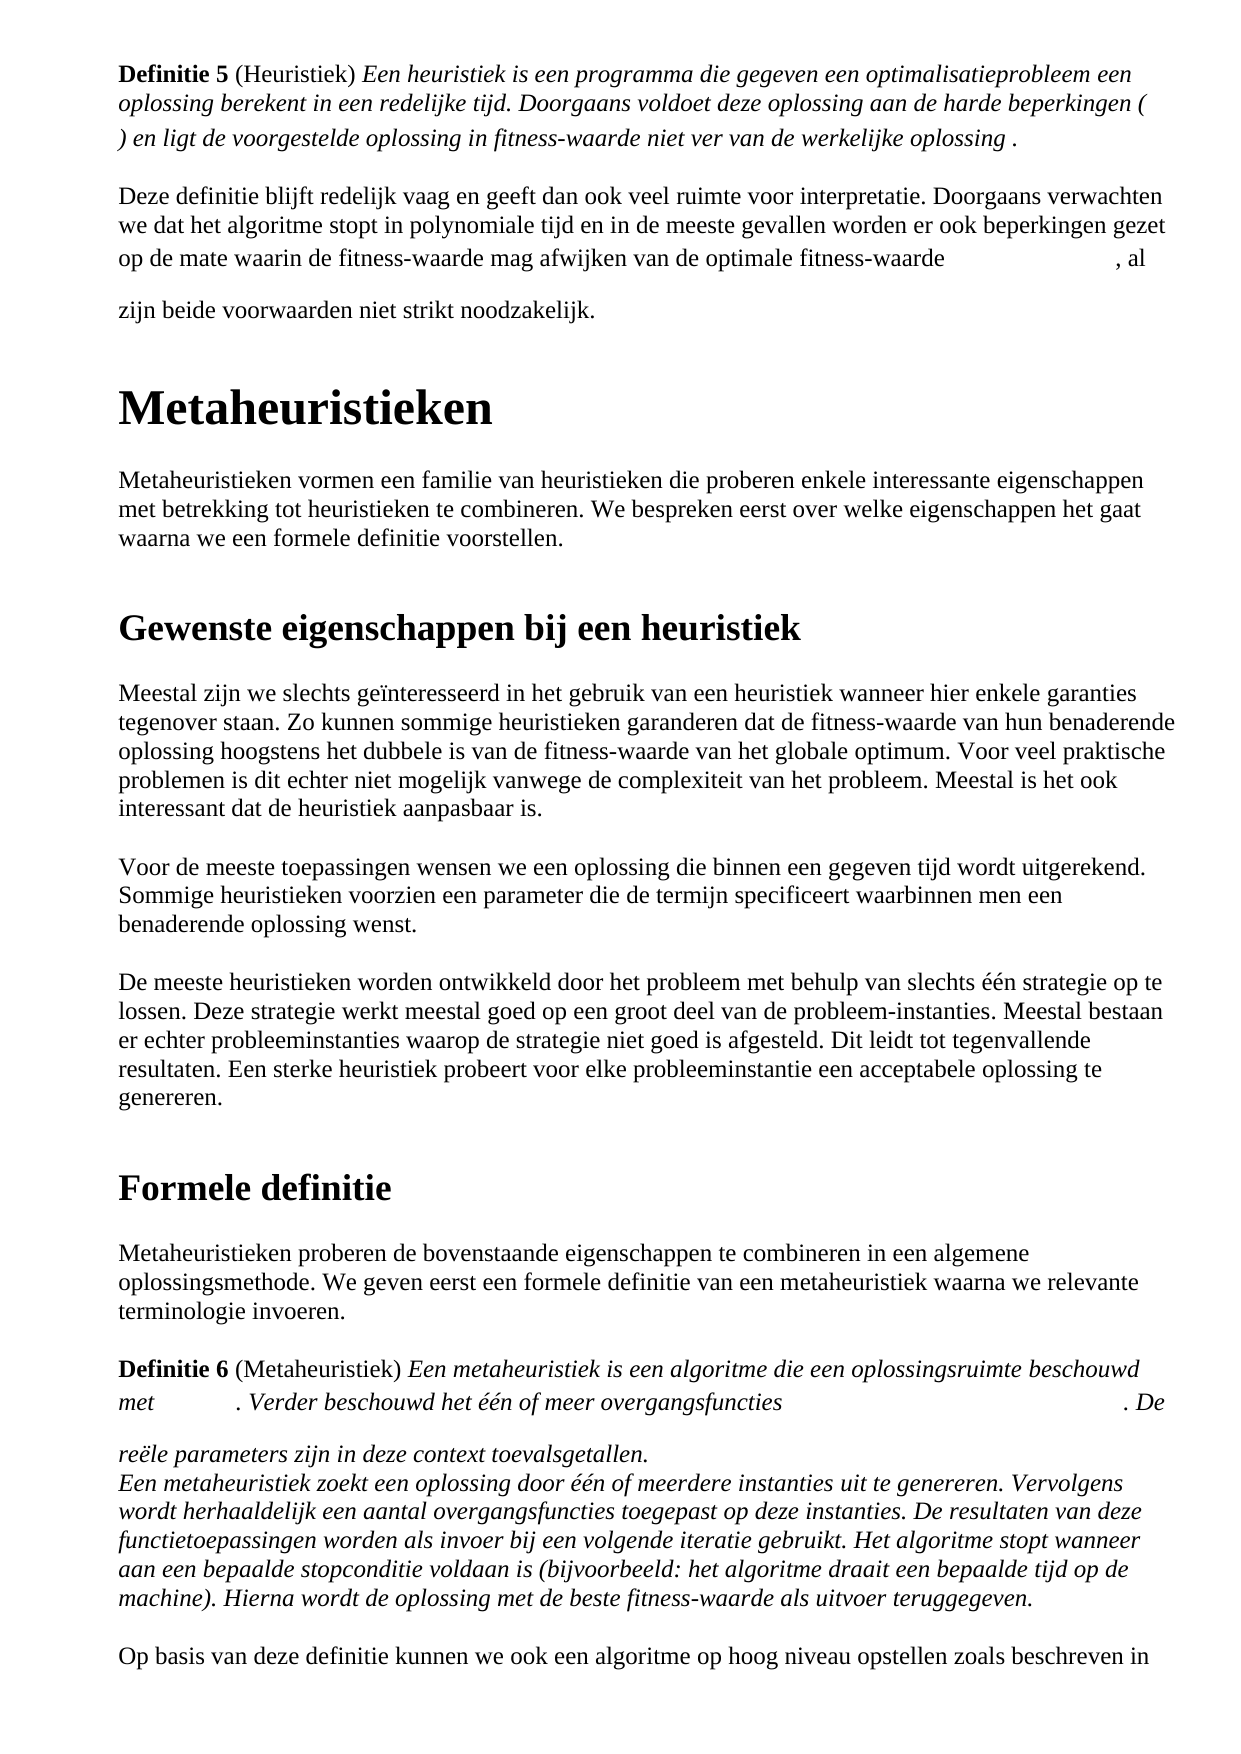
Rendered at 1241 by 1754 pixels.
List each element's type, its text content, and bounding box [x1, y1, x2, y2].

text Op basis van deze definitie kunnen we ook een algoritme op hoog niveau opstellen zoals beschreven in [118, 1641, 1181, 1670]
subtitle Metaheuristieken [118, 378, 1181, 436]
text Definitie 5 (Heuristiek) Een heuristiek is een programma die gegeven een optimalisatieprobleem een oplossing berekent in een redelijke tijd. Doorgaans voldoet deze oplossing aan de harde beperkingen ( ) en ligt de voorgestelde oplossing in fitness-waarde niet ver van de werkelijke oplossing . [118, 59, 1181, 152]
text Metaheuristieken vormen een familie van heuristieken die proberen enkele interessante eigenschappen met betrekking tot heuristieken te combineren. We bespreken eerst over welke eigenschappen het gaat waarna we een formele definitie voorstellen. [118, 465, 1181, 551]
text Definitie 6 (Metaheuristiek) Een metaheuristiek is een algoritme die een oplossingsruimte beschouwd met . Verder beschouwd het één of meer overgangsfuncties . De reële parameters zijn in deze context toevalsgetallen. Een metaheuristiek zoekt een oplossing door één of meerdere instanties uit te genereren. Vervolgens wordt herhaaldelijk een aantal overgangsfuncties toegepast op deze instanties. De resultaten van deze functietoepassingen worden als invoer bij een volgende iteratie gebruikt. Het algoritme stopt wanneer aan een bepaalde stopconditie voldaan is (bijvoorbeeld: het algoritme draait een bepaalde tijd op de machine). Hierna wordt de oplossing met de beste fitness-waarde als uitvoer teruggegeven. [118, 1354, 1181, 1611]
subtitle Formele definitie [118, 1166, 1181, 1209]
text De meeste heuristieken worden ontwikkeld door het probleem met behulp van slechts één strategie op te lossen. Deze strategie werkt meestal goed op een groot deel van de probleem-instanties. Meestal bestaan er echter probleeminstanties waarop de strategie niet goed is afgesteld. Dit leidt tot tegenvallende resultaten. Een sterke heuristiek probeert voor elke probleeminstantie een acceptabele oplossing te genereren. [118, 967, 1181, 1111]
text Voor de meeste toepassingen wensen we een oplossing die binnen een gegeven tijd wordt uitgerekend. Sommige heuristieken voorzien een parameter die de termijn specificeert waarbinnen men een benaderende oplossing wenst. [118, 852, 1181, 938]
text Metaheuristieken proberen de bovenstaande eigenschappen te combineren in een algemene oplossingsmethode. We geven eerst een formele definitie van een metaheuristiek waarna we relevante terminologie invoeren. [118, 1238, 1181, 1324]
text Meestal zijn we slechts geïnteresseerd in het gebruik van een heuristiek wanneer hier enkele garanties tegenover staan. Zo kunnen sommige heuristieken garanderen dat de fitness-waarde van hun benaderende oplossing hoogstens het dubbele is van de fitness-waarde van het globale optimum. Voor veel praktische problemen is dit echter niet mogelijk vanwege de complexiteit van het probleem. Meestal is het ook interessant dat de heuristiek aanpasbaar is. [118, 678, 1181, 822]
text Deze definitie blijft redelijk vaag en geeft dan ook veel ruimte voor interpretatie. Doorgaans verwachten we dat het algoritme stopt in polynomiale tijd en in de meeste gevallen worden er ook beperkingen gezet op de mate waarin de fitness-waarde mag afwijken van de optimale fitness-waarde , al zijn beide voorwaarden niet strikt noodzakelijk. [118, 181, 1181, 324]
subtitle Gewenste eigenschappen bij een heuristiek [118, 606, 1181, 649]
